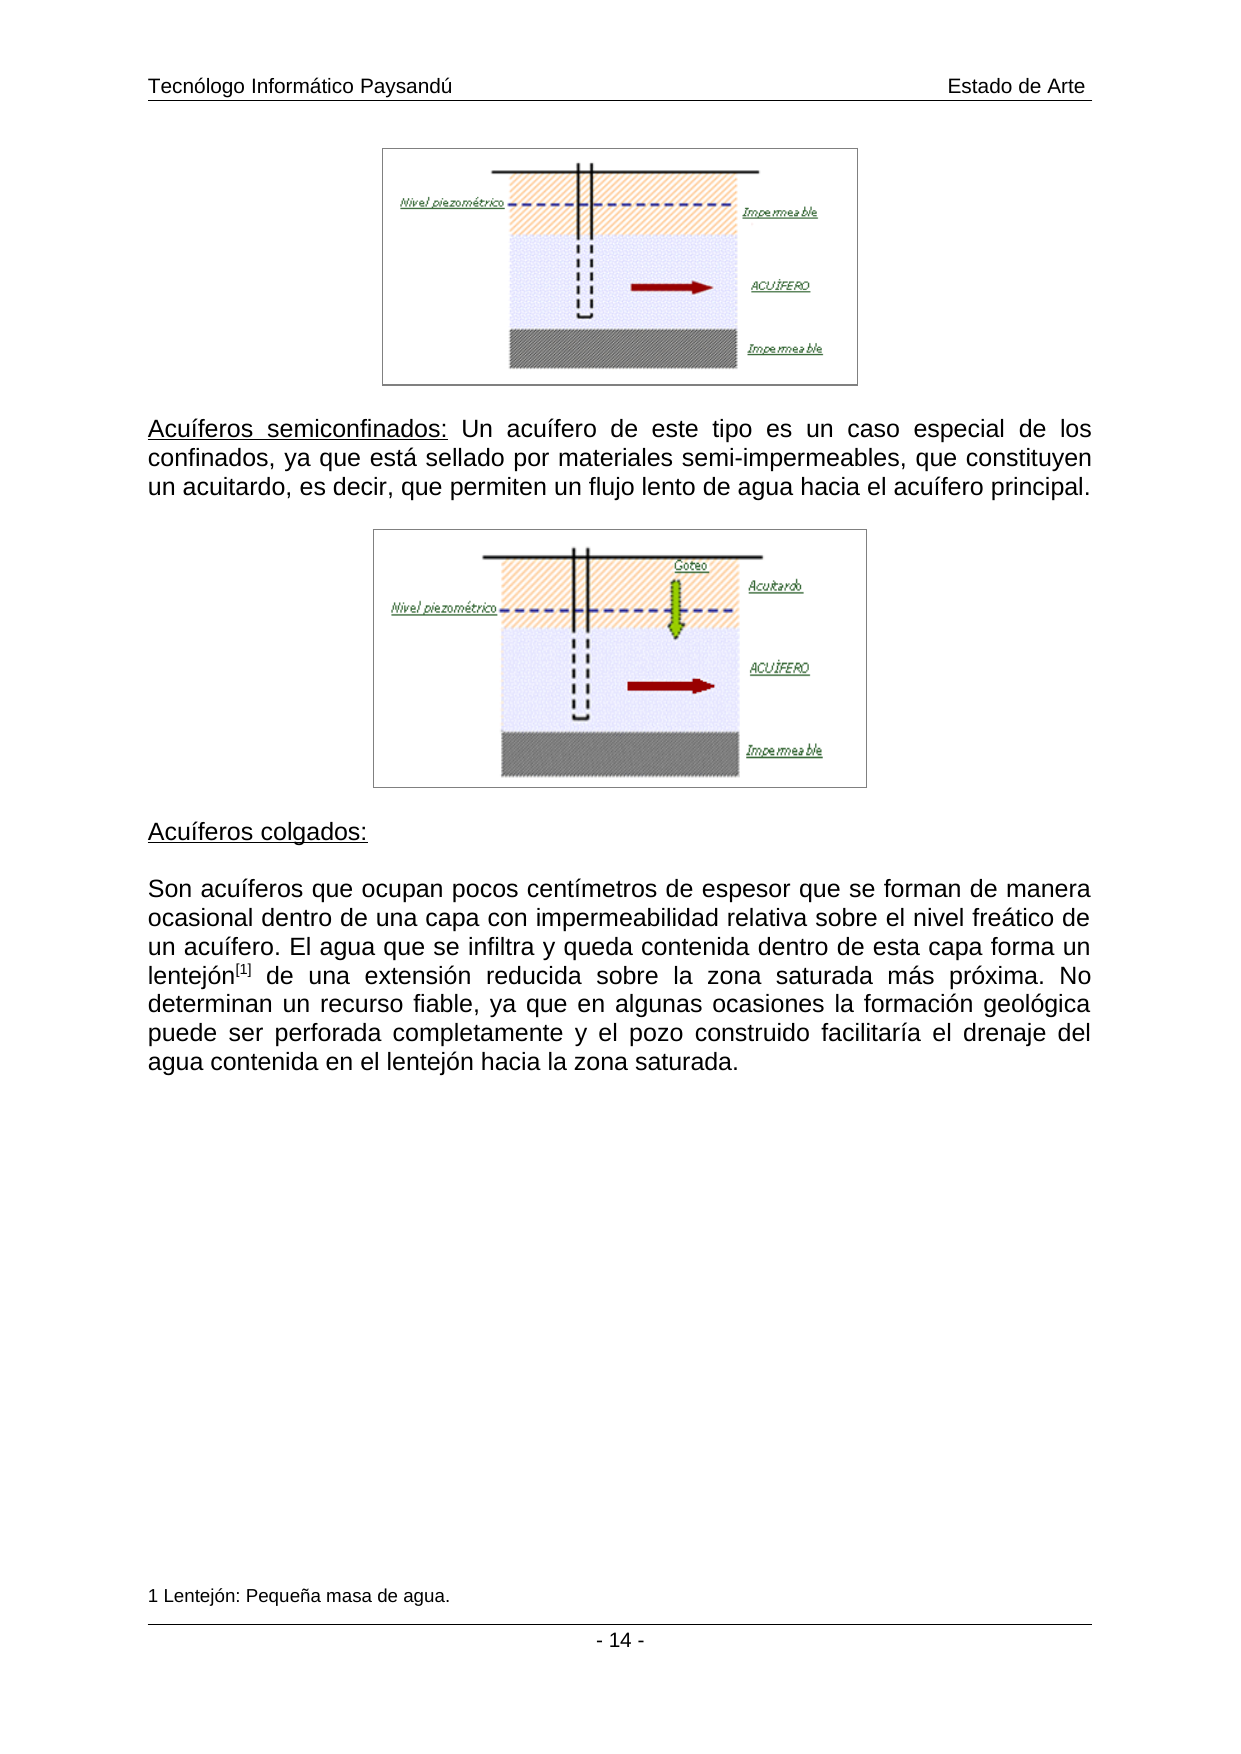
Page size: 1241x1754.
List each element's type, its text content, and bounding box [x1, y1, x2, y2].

text Son acuíferos que ocupan pocos centímetros de espesor que se forman de manera ocasional dentro de una capa con impermeabilidad relativa sobre el nivel freático de un acuífero. El agua que se infiltra y queda contenida dentro de esta capa forma un lentejón[] de una extensión reducida sobre la zona saturada más próxima. No determinan un recurso fiable, ya que en algunas ocasiones la formación geológica puede ser perforada completamente y el pozo construido facilitaría el drenaje del agua contenida en el lentejón hacia la zona saturada. [148, 874, 1092, 1076]
picture [398, 156, 842, 377]
text Acuíferos colgados: [148, 817, 1092, 846]
text Acuíferos semiconfinados: Un acuífero de este tipo es un caso especial de los confinados, ya que está sellado por materiales semi-impermeables, que constituyen un acuitardo, es decir, que permiten un flujo lento de agua hacia el acuífero principal. [148, 414, 1092, 501]
text Lentejón: Pequeña masa de agua. [148, 1585, 1092, 1606]
picture [389, 538, 851, 779]
